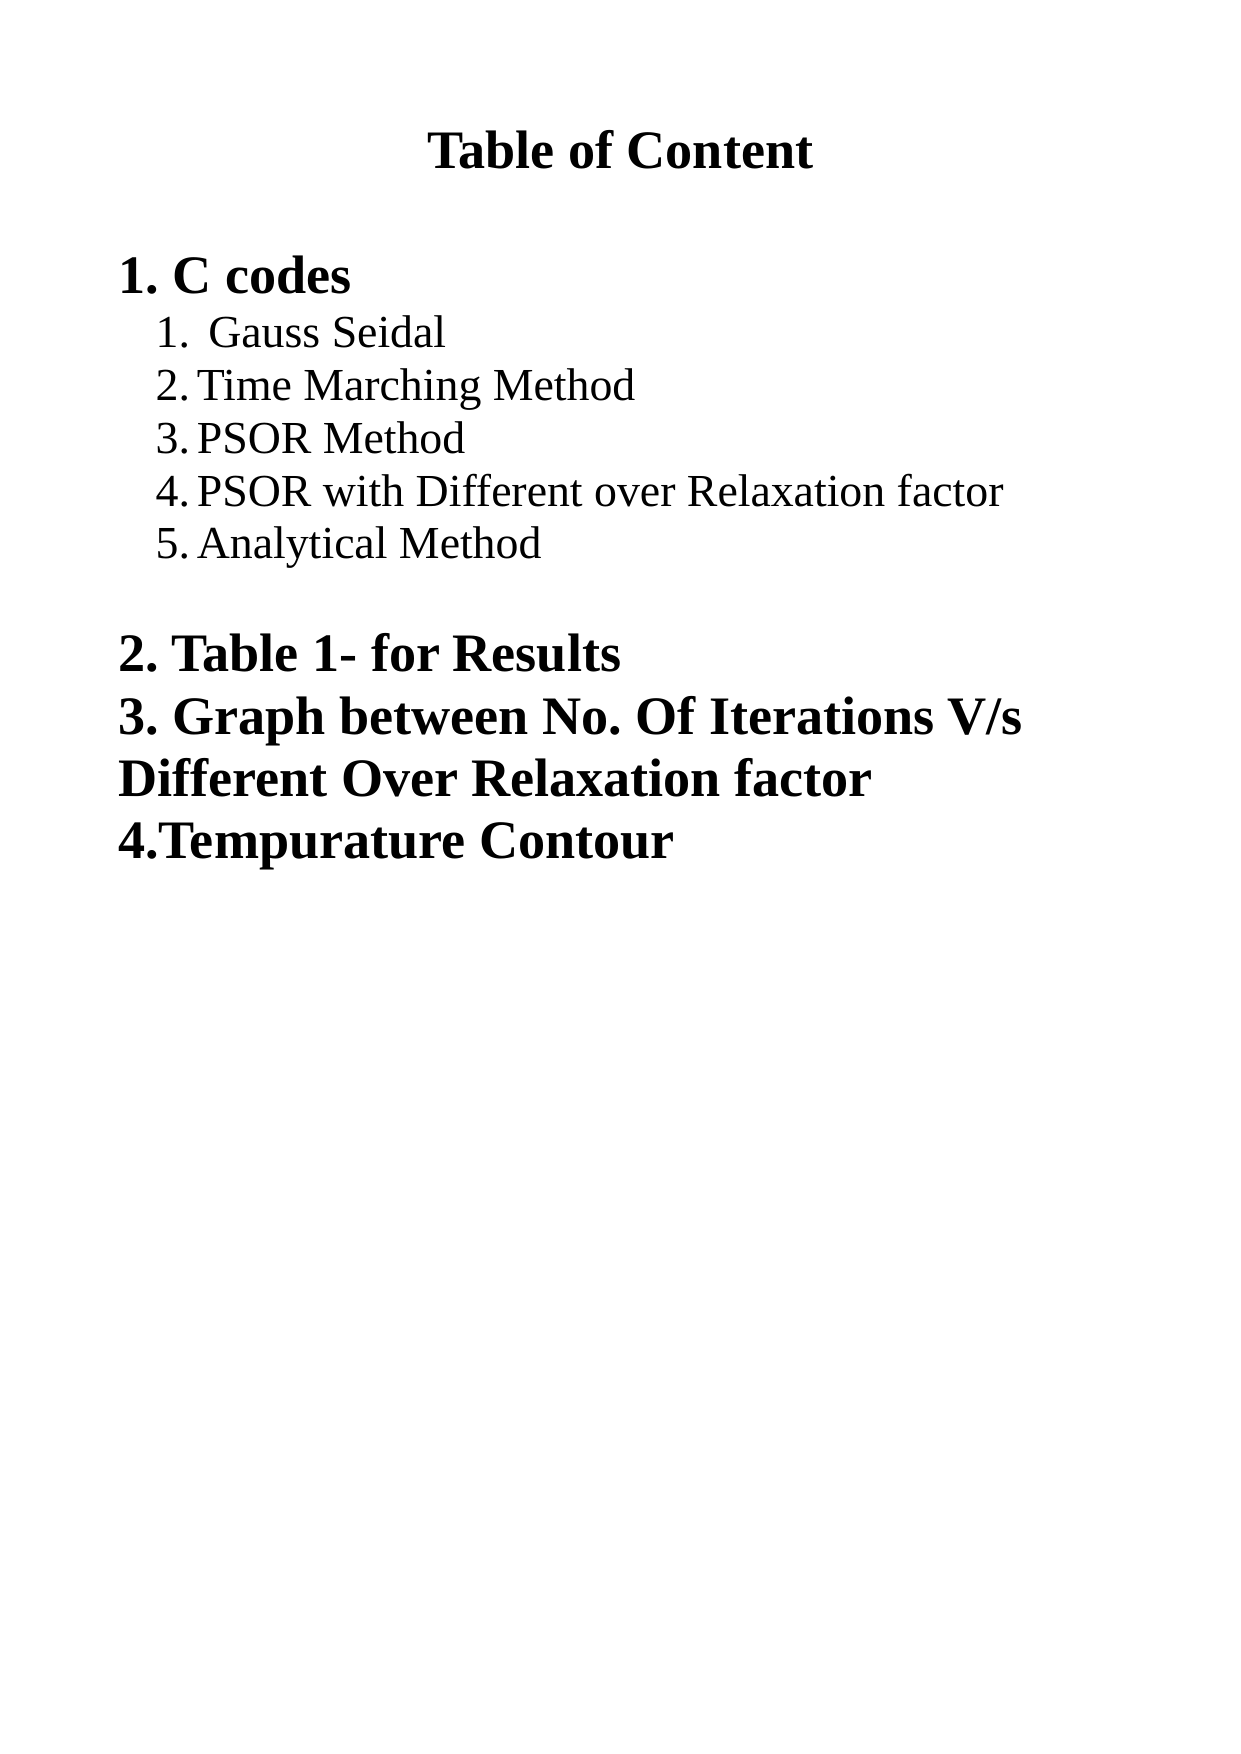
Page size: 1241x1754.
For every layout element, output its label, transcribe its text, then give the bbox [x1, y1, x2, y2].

text 3. Graph between No. Of Iterations V/s Different Over Relaxation factor [118, 683, 1122, 808]
list PSOR Method [155, 410, 1122, 463]
list PSOR with Different over Relaxation factor [155, 463, 1122, 516]
text Table of Content [118, 118, 1122, 180]
text 1. C codes [118, 243, 1122, 305]
text 4.Tempurature Contour [118, 808, 1122, 870]
list Time Marching Method [155, 358, 1122, 410]
text 2. Table 1- for Results [118, 621, 1122, 683]
list Gauss Seidal [155, 305, 1122, 358]
list Analytical Method [155, 516, 1122, 568]
